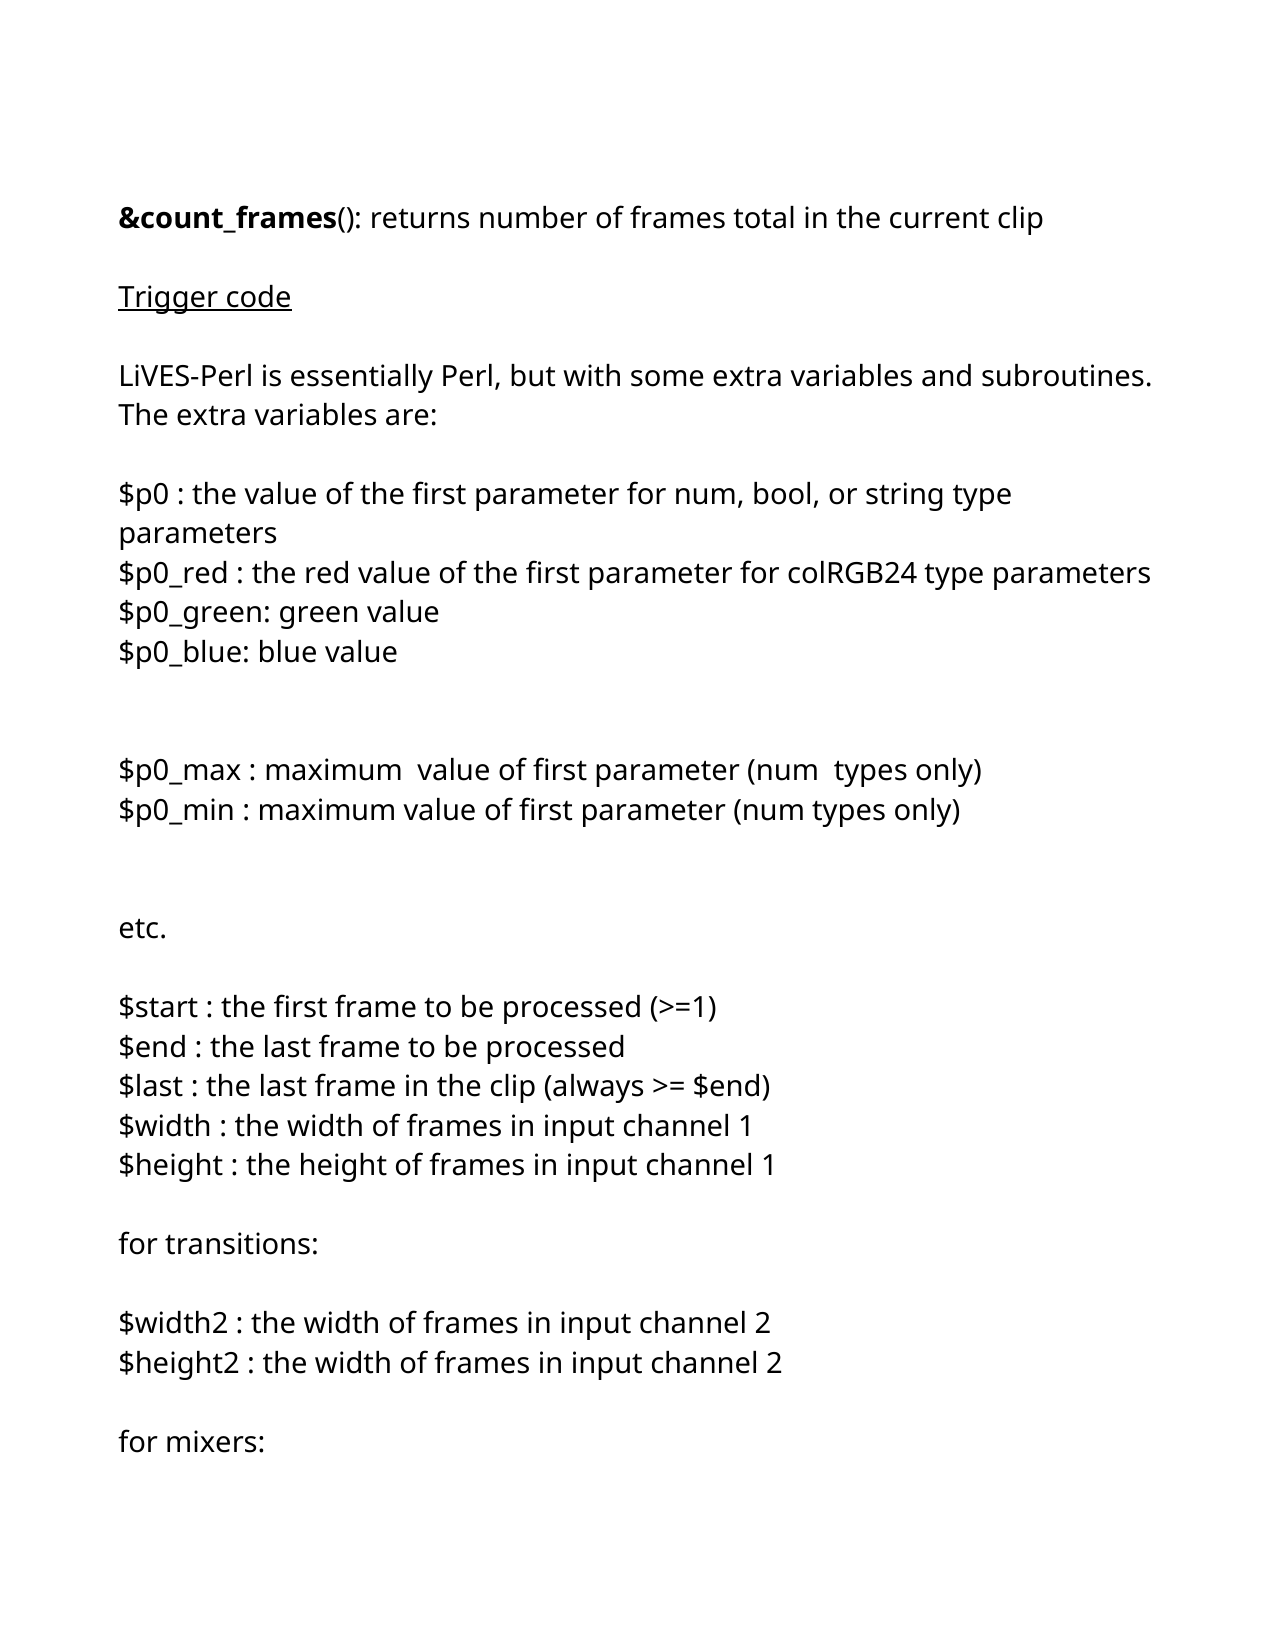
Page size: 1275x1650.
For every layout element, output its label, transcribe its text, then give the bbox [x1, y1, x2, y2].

text $start : the first frame to be processed (>=1) [118, 987, 1157, 1026]
text $p0_max : maximum value of first parameter (num types only) [118, 750, 1157, 789]
text $p0_red : the red value of the first parameter for colRGB24 type parameters [118, 552, 1157, 592]
text $p0_blue: blue value [118, 631, 1157, 671]
text &count_frames(): returns number of frames total in the current clip [118, 197, 1157, 237]
text for transitions: [118, 1223, 1157, 1263]
text Trigger code [118, 276, 1157, 316]
text $p0_min : maximum value of first parameter (num types only) [118, 789, 1157, 829]
text $last : the last frame in the clip (always >= $end) [118, 1066, 1157, 1105]
text $height2 : the width of frames in input channel 2 [118, 1342, 1157, 1381]
text etc. [118, 908, 1157, 947]
text $end : the last frame to be processed [118, 1026, 1157, 1066]
text $p0_green: green value [118, 592, 1157, 631]
text for mixers: [118, 1421, 1157, 1460]
text $p0 : the value of the first parameter for num, bool, or string type parameters [118, 473, 1157, 552]
text $width : the width of frames in input channel 1 [118, 1105, 1157, 1144]
text $height : the height of frames in input channel 1 [118, 1144, 1157, 1184]
text $width2 : the width of frames in input channel 2 [118, 1302, 1157, 1342]
text LiVES-Perl is essentially Perl, but with some extra variables and subroutines. [118, 355, 1157, 394]
text The extra variables are: [118, 394, 1157, 434]
